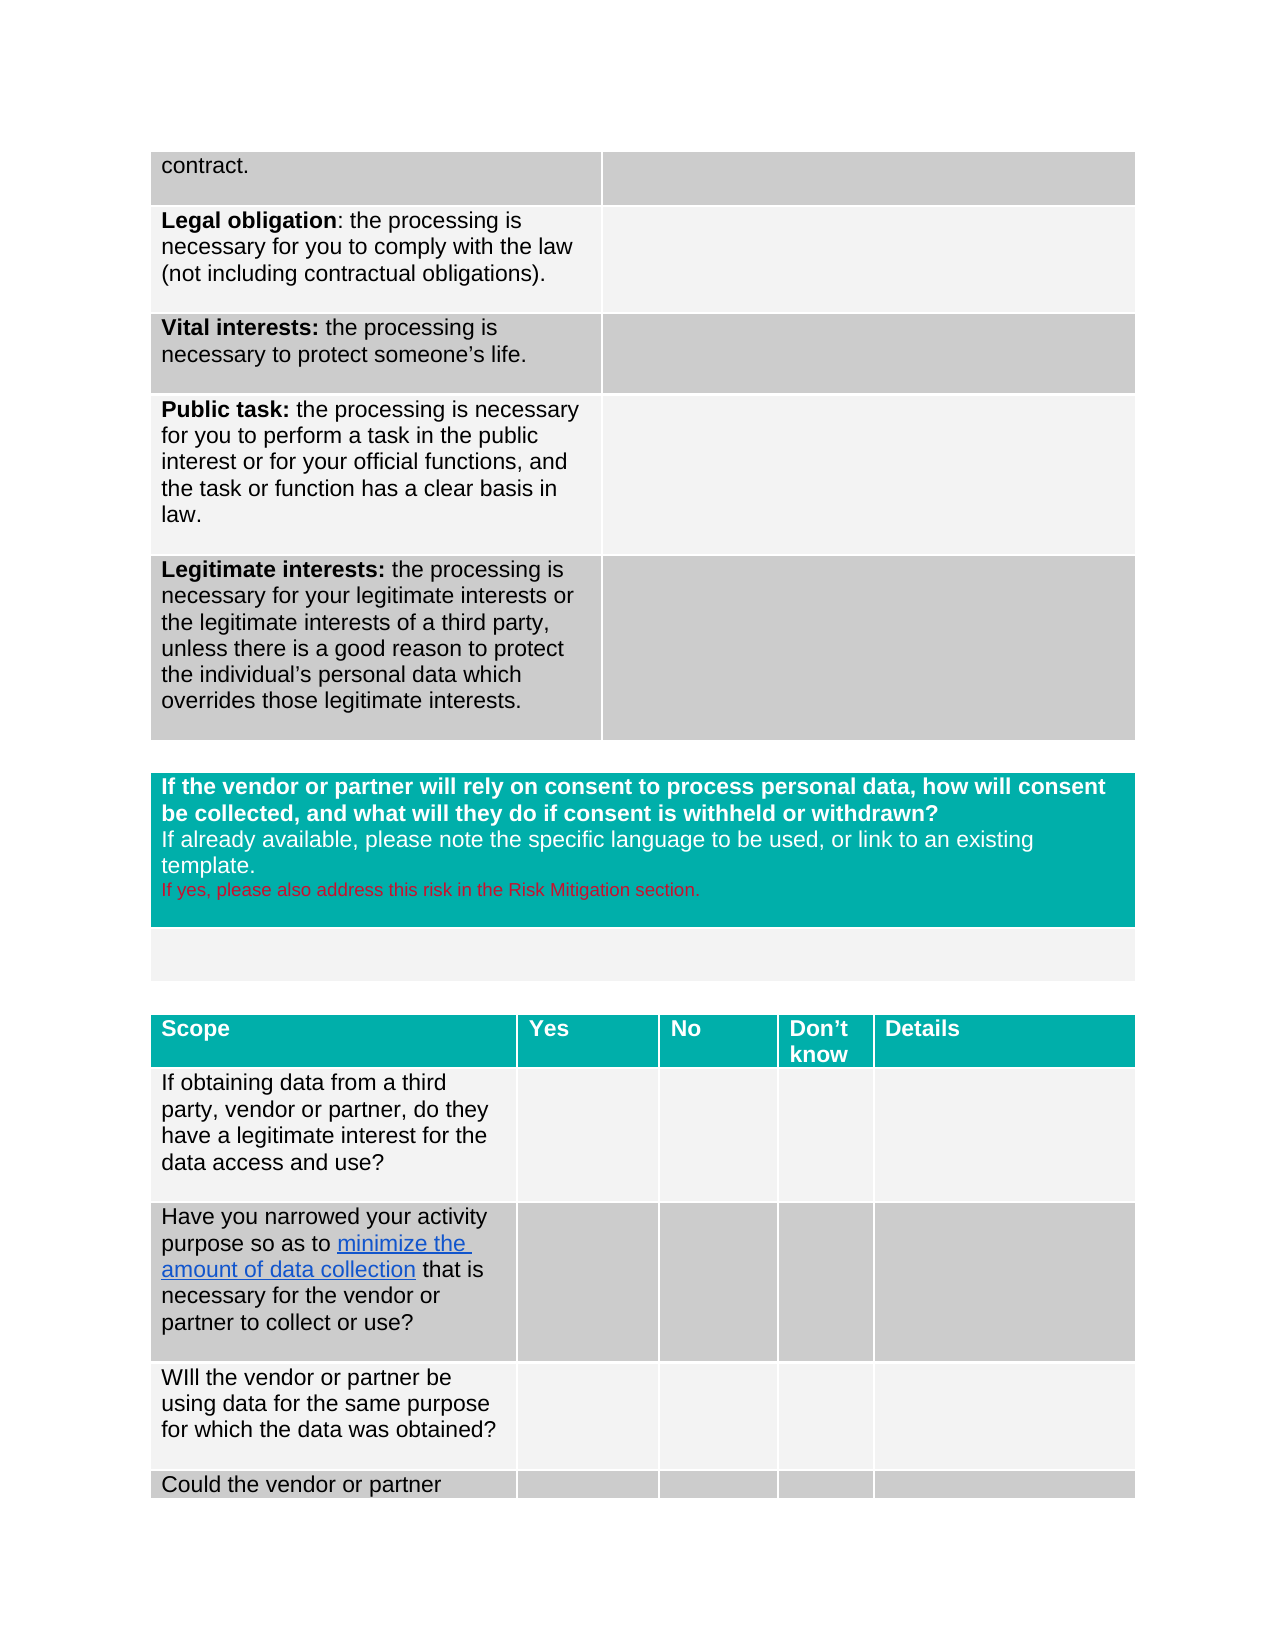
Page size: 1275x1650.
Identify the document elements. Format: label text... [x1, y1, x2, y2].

table_header Don’t know [779, 1015, 873, 1067]
table_cell [603, 207, 1135, 312]
table_cell If obtaining data from a third party, vendor or partner, do they have a legitimate interest for the data access and use? [151, 1069, 516, 1201]
table_cell Public task: the processing is necessary for you to perform a task in the public interest or for your official functions, and the task or function has a clear basis in law. [151, 396, 601, 554]
table_cell Legitimate interests: the processing is necessary for your legitimate interests or the legitimate interests of a third party, unless there is a good reason to protect the individual’s personal data which overrides those legitimate interests. [151, 556, 601, 740]
table_cell [603, 152, 1135, 205]
table_cell [779, 1203, 873, 1361]
table_cell [603, 556, 1135, 740]
table_header Yes [518, 1015, 658, 1067]
table_cell Could the vendor or partner [151, 1471, 516, 1498]
table_cell Legal obligation: the processing is necessary for you to comply with the law (not including contractual obligations). [151, 207, 601, 312]
table_header If the vendor or partner will rely on consent to process personal data, how will consent be collected, and what will they do if consent is withheld or withdrawn? If already available, please note the specific language to be used, or link to an existing template. If yes, please also address this risk in the Risk Mitigation section. [151, 773, 1135, 927]
table_cell [779, 1069, 873, 1201]
table_cell [779, 1471, 873, 1498]
table_cell Vital interests: the processing is necessary to protect someone’s life. [151, 314, 601, 393]
table_cell WIll the vendor or partner be using data for the same purpose for which the data was obtained? [151, 1364, 516, 1469]
table_cell [875, 1364, 1135, 1469]
table_cell [779, 1364, 873, 1469]
table_cell [660, 1203, 777, 1361]
table_cell [875, 1471, 1135, 1498]
table_cell [151, 929, 1135, 981]
table_cell [660, 1364, 777, 1469]
table_cell [518, 1203, 658, 1361]
table_cell [660, 1069, 777, 1201]
table_cell [518, 1069, 658, 1201]
table_cell [603, 396, 1135, 554]
table_cell [660, 1471, 777, 1498]
table_header Details [875, 1015, 1135, 1067]
table_header Scope [151, 1015, 516, 1067]
table_cell [518, 1471, 658, 1498]
table_cell [875, 1069, 1135, 1201]
table_cell Have you narrowed your activity purpose so as to minimize the amount of data collection that is necessary for the vendor or partner to collect or use? [151, 1203, 516, 1361]
table_cell contract. [151, 152, 601, 205]
table_header No [660, 1015, 777, 1067]
table_cell [603, 314, 1135, 393]
table_cell [518, 1364, 658, 1469]
table_cell [875, 1203, 1135, 1361]
